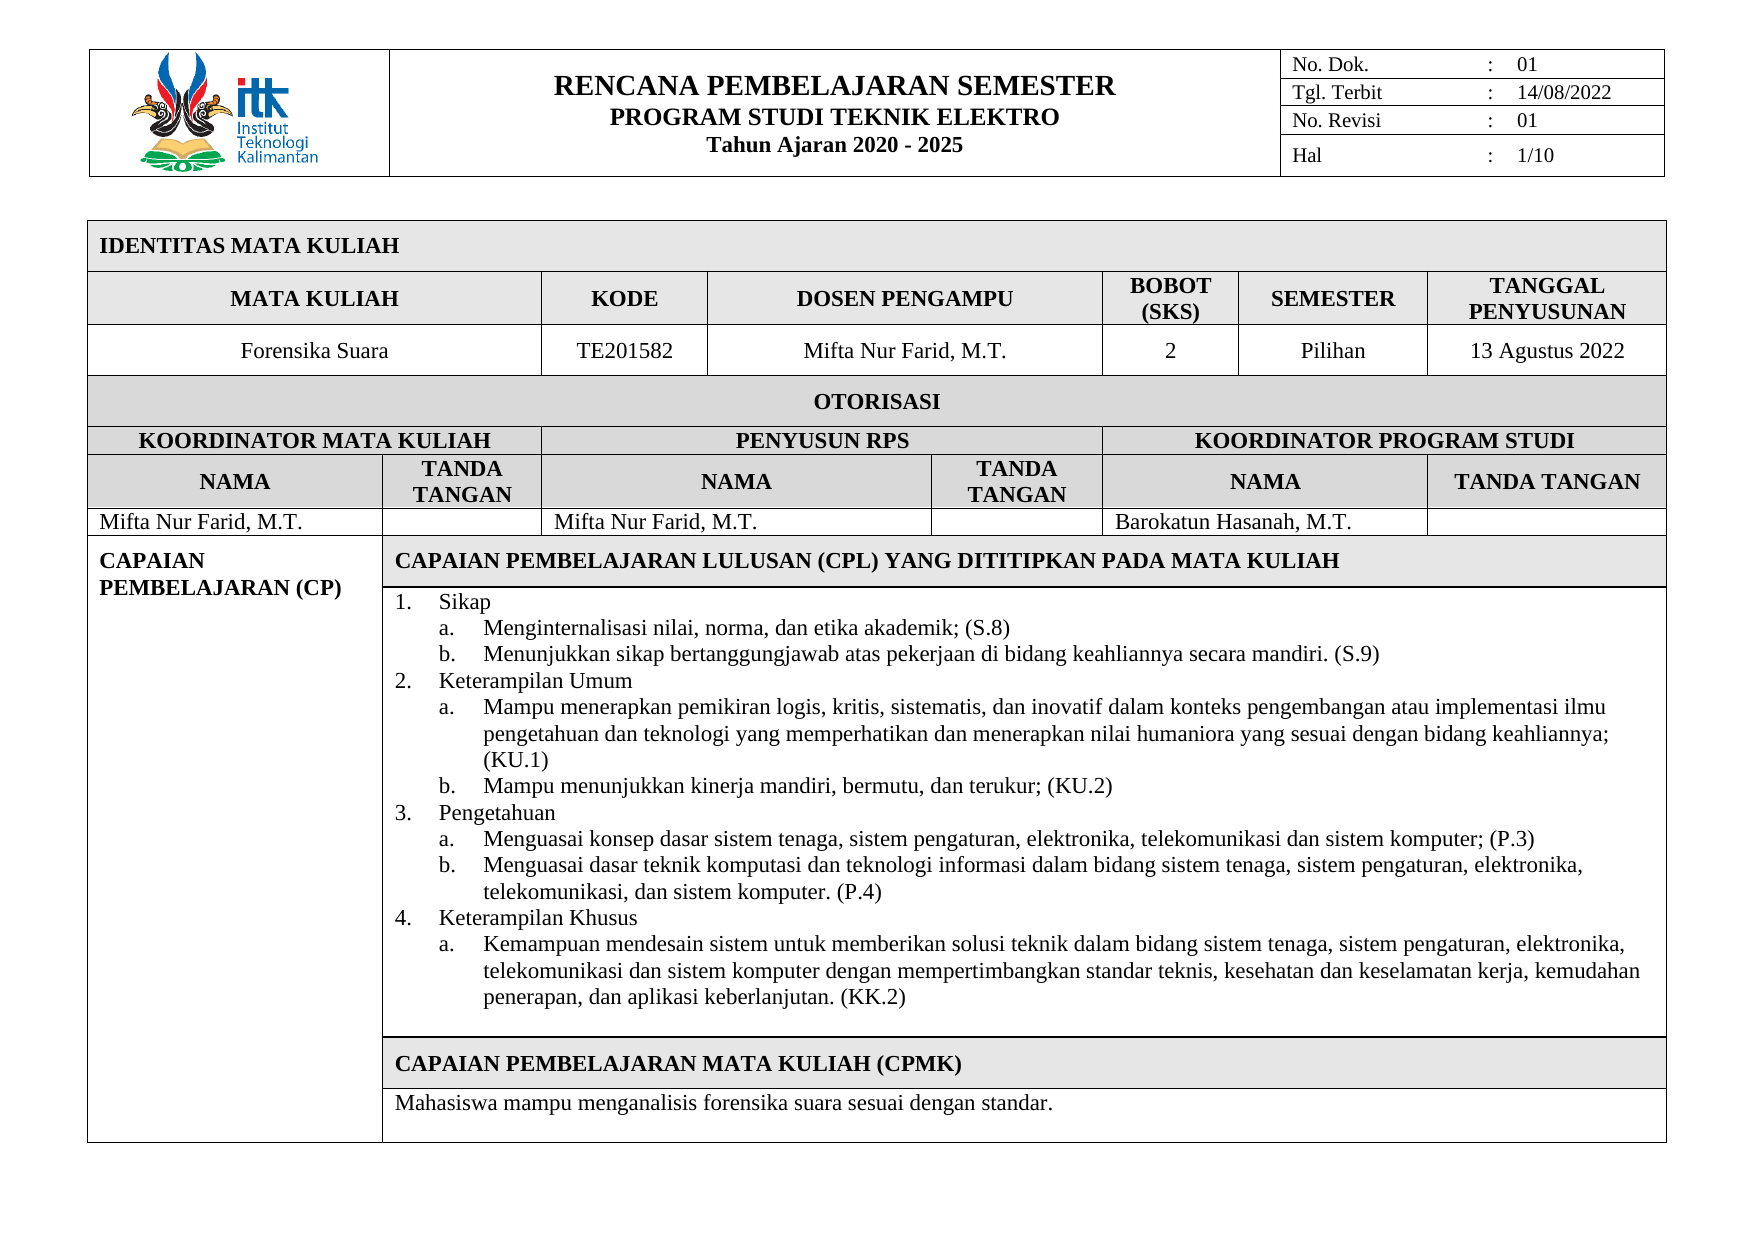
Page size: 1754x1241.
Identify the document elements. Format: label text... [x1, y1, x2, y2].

table_cell SEMESTER [1239, 272, 1427, 324]
table_cell CAPAIAN PEMBELAJARAN (CP) [88, 536, 382, 1142]
table_cell OTORISASI [88, 376, 1666, 426]
table_cell MATA KULIAH [88, 272, 541, 324]
table_cell 13 Agustus 2022 [1428, 325, 1666, 375]
table_cell 2 [1103, 325, 1238, 375]
table_cell Barokatun Hasanah, M.T. [1103, 509, 1427, 535]
table_cell Pilihan [1239, 325, 1427, 375]
table_cell CAPAIAN PEMBELAJARAN LULUSAN (CPL) YANG DITITIPKAN PADA MATA KULIAH [383, 536, 1666, 586]
table_cell TE201582 [542, 325, 707, 375]
table_cell PENYUSUN RPS [542, 427, 1102, 454]
table_cell TANDA TANGAN [1428, 455, 1666, 507]
table_cell CAPAIAN PEMBELAJARAN MATA KULIAH (CPMK) [383, 1038, 1666, 1088]
table_cell Forensika Suara [88, 325, 541, 375]
table_cell KOORDINATOR PROGRAM STUDI [1103, 427, 1666, 454]
table_cell Mifta Nur Farid, M.T. [88, 509, 382, 535]
table_cell TANGGAL PENYUSUNAN [1428, 272, 1666, 324]
table_cell [932, 509, 1102, 535]
table_cell [1428, 509, 1666, 535]
table_cell KOORDINATOR MATA KULIAH [88, 427, 541, 454]
table_cell TANDA TANGAN [383, 455, 541, 507]
table_cell TANDA TANGAN [932, 455, 1102, 507]
table_header IDENTITAS MATA KULIAH [88, 221, 1666, 271]
picture [127, 50, 322, 176]
table_cell KODE [542, 272, 707, 324]
table_cell DOSEN PENGAMPU [708, 272, 1102, 324]
table_cell Sikap Menginternalisasi nilai, norma, dan etika akademik; (S.8) Menunjukkan sikap bertanggungjawab atas pekerjaan di bidang keahliannya secara mandiri. (S.9) Keterampilan Umum Mampu menerapkan pemikiran logis, kritis, sistematis, dan inovatif dalam konteks pengembangan atau implementasi ilmu pengetahuan dan teknologi yang memperhatikan dan menerapkan nilai humaniora yang sesuai dengan bidang keahliannya; (KU.1) Mampu menunjukkan kinerja mandiri, bermutu, dan terukur; (KU.2) Pengetahuan Menguasai konsep dasar sistem tenaga, sistem pengaturan, elektronika, telekomunikasi dan sistem komputer; (P.3) Menguasai dasar teknik komputasi dan teknologi informasi dalam bidang sistem tenaga, sistem pengaturan, elektronika, telekomunikasi, dan sistem komputer. (P.4) Keterampilan Khusus Kemampuan mendesain sistem untuk memberikan solusi teknik dalam bidang sistem tenaga, sistem pengaturan, elektronika, telekomunikasi dan sistem komputer dengan mempertimbangkan standar teknis, kesehatan dan keselamatan kerja, kemudahan penerapan, dan aplikasi keberlanjutan. (KK.2) [383, 588, 1666, 1036]
table_cell [383, 509, 541, 535]
table_cell Mahasiswa mampu menganalisis forensika suara sesuai dengan standar. [383, 1089, 1666, 1142]
table_cell BOBOT (SKS) [1103, 272, 1238, 324]
table_cell Mifta Nur Farid, M.T. [542, 509, 931, 535]
table_cell NAMA [1103, 455, 1427, 507]
table_cell NAMA [542, 455, 931, 507]
table_cell NAMA [88, 455, 382, 507]
table_cell Mifta Nur Farid, M.T. [708, 325, 1102, 375]
